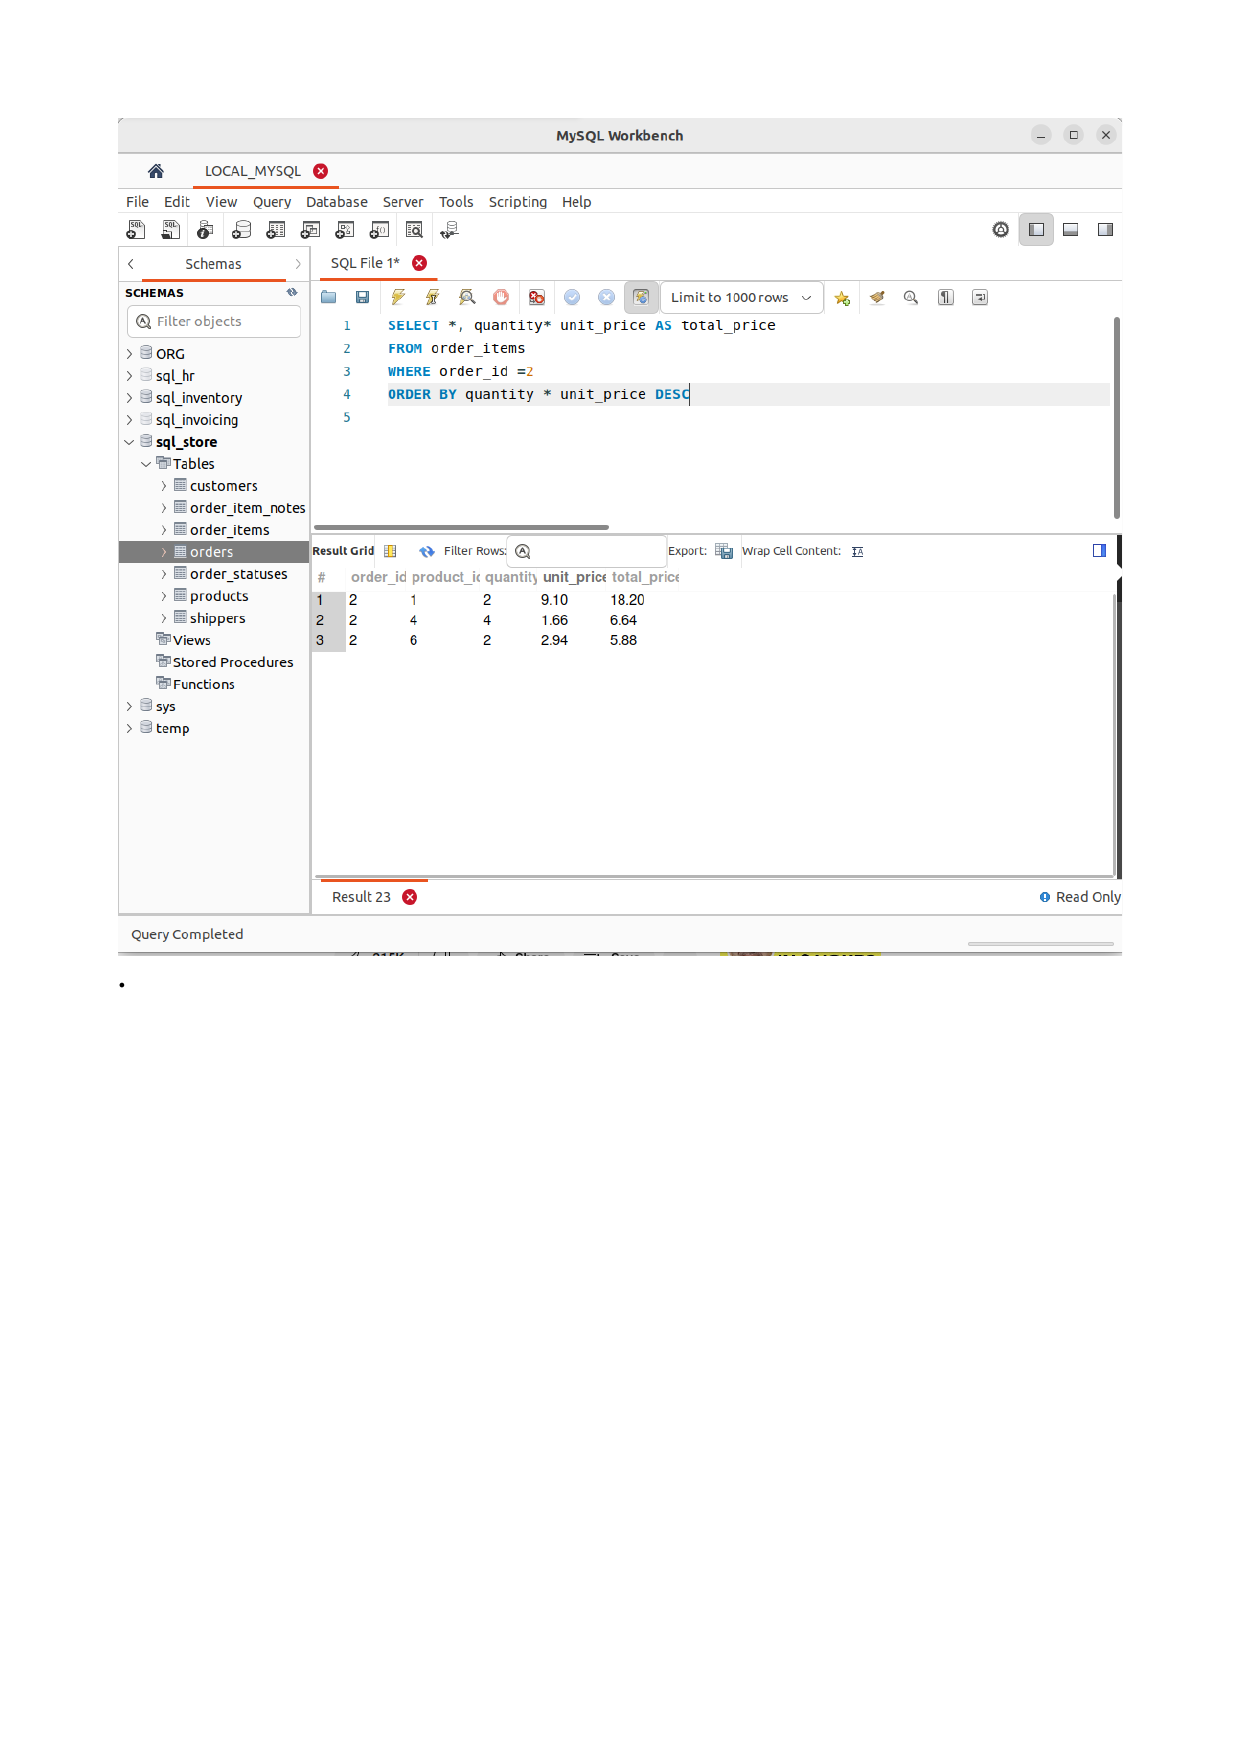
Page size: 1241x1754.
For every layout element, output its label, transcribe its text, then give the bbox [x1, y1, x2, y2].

text . [118, 956, 1122, 994]
picture [118, 118, 1123, 956]
